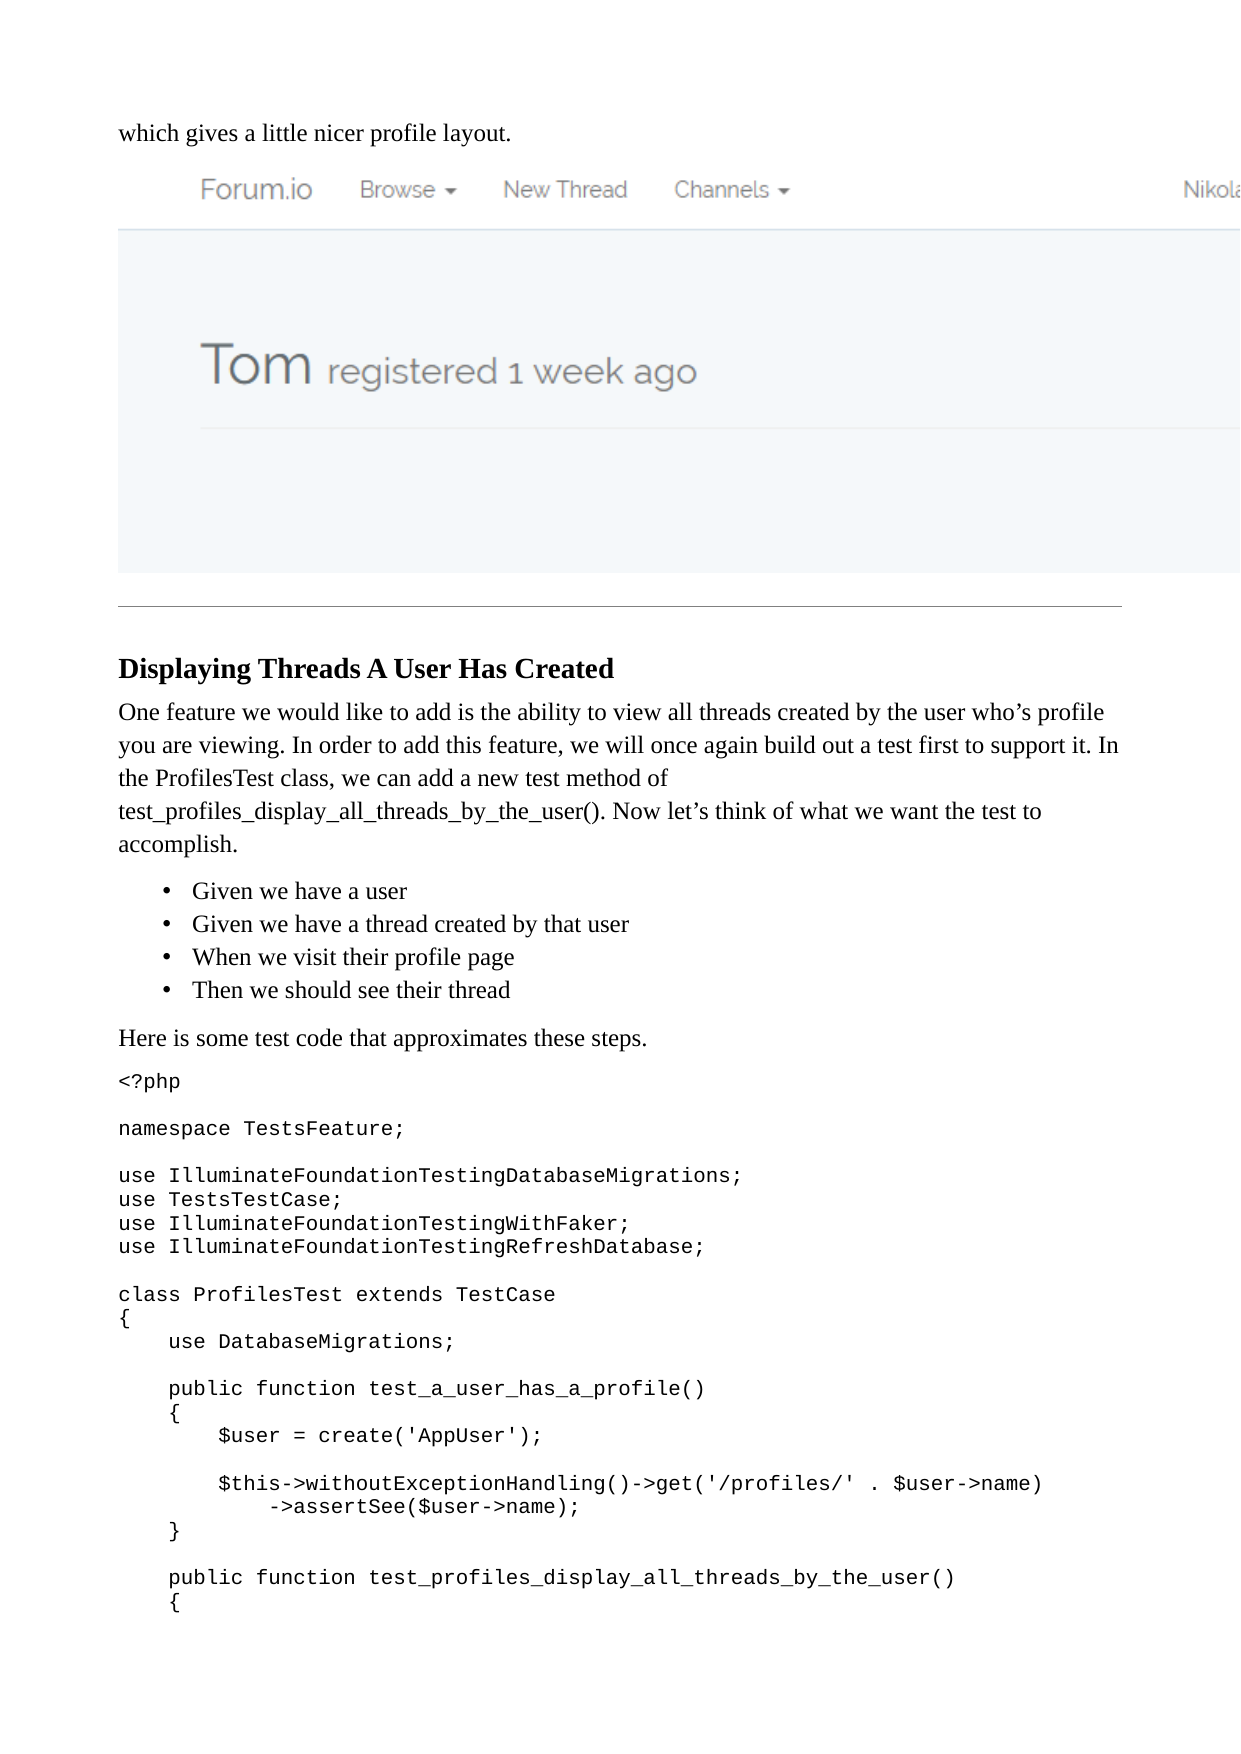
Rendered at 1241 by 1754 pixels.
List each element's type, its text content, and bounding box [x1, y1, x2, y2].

text use IlluminateFoundationTestingDatabaseMigrations; [118, 1165, 1122, 1189]
text } [118, 1520, 1122, 1544]
text $this->withoutExceptionHandling()->get('/profiles/' . $user->name) [118, 1473, 1122, 1496]
text { [118, 1307, 1122, 1331]
text <?php [118, 1071, 1122, 1094]
list Given we have a thread created by that user [162, 909, 1122, 938]
text which gives a little nicer profile layout. [118, 118, 1122, 151]
text Here is some test code that approximates these steps. [118, 1023, 1122, 1052]
list Then we should see their thread [162, 976, 1122, 1004]
text { [118, 1402, 1122, 1425]
text $user = create('AppUser'); [118, 1425, 1122, 1449]
text public function test_a_user_has_a_profile() [118, 1378, 1122, 1402]
text { [118, 1591, 1122, 1614]
text use IlluminateFoundationTestingWithFaker; [118, 1213, 1122, 1236]
text One feature we would like to add is the ability to view all threads created by the user who’s profile you are viewing. In order to add this feature, we will once again build out a test first to support it. In the ProfilesTest class, we can add a new test method of test_profiles_display_all_threads_by_the_user(). Now let’s think of what we want the test to accomplish. [118, 697, 1122, 858]
list Given we have a user [162, 876, 1122, 905]
text public function test_profiles_display_all_threads_by_the_user() [118, 1567, 1122, 1591]
text ->assertSee($user->name); [118, 1496, 1122, 1520]
text namespace TestsFeature; [118, 1118, 1122, 1142]
text use TestsTestCase; [118, 1189, 1122, 1213]
text class ProfilesTest extends TestCase [118, 1283, 1122, 1307]
subtitle Displaying Threads A User Has Created [118, 651, 1122, 684]
text use DatabaseMigrations; [118, 1331, 1122, 1354]
text use IlluminateFoundationTestingRefreshDatabase; [118, 1236, 1122, 1260]
list When we visit their profile page [162, 942, 1122, 971]
picture [118, 151, 1241, 573]
